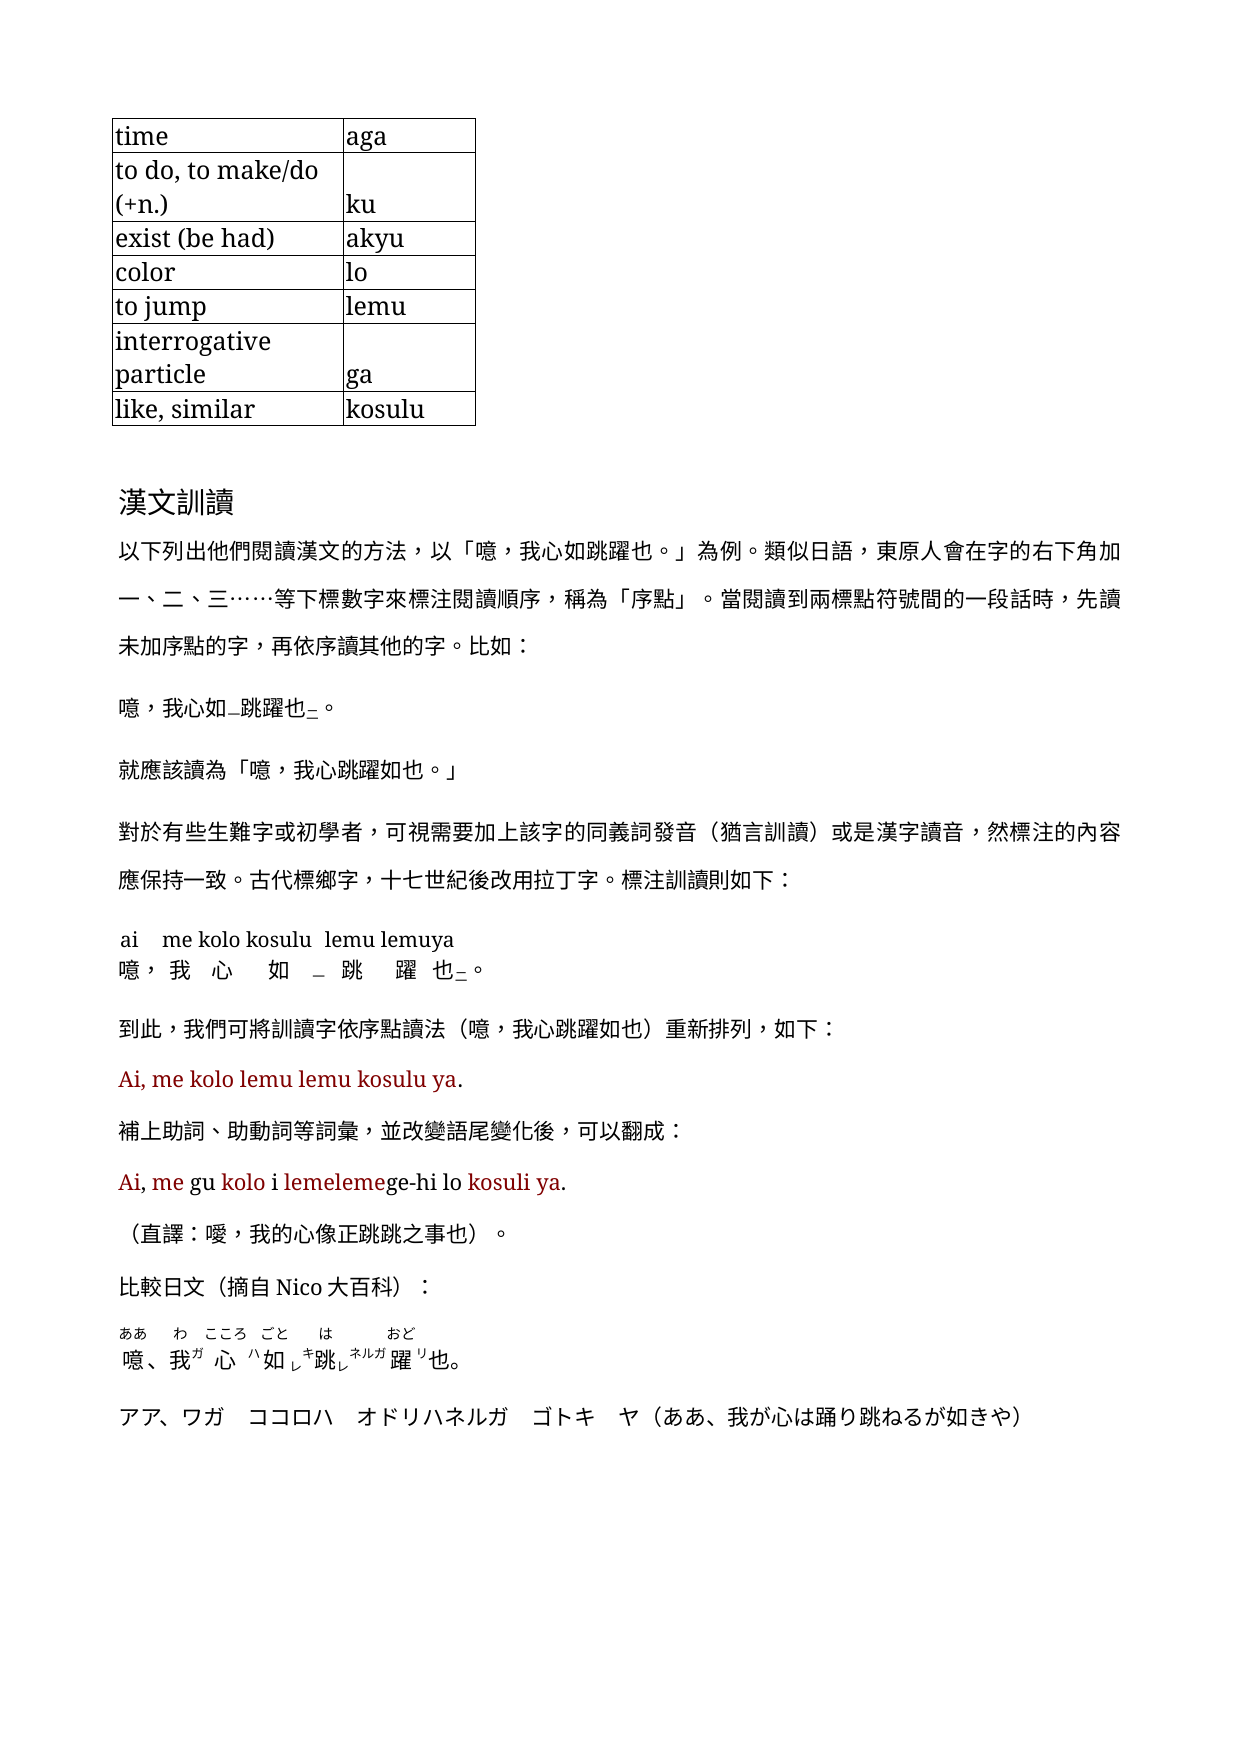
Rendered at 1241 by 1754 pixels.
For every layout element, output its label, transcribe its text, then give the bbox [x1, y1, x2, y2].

table_cell color [113, 256, 343, 289]
table_cell time [113, 119, 343, 152]
table_cell to jump [113, 290, 343, 323]
table_cell lemu [344, 290, 475, 323]
table_cell kosulu [344, 392, 475, 425]
text 比較日文（摘自Nico大百科）： [118, 1270, 1122, 1301]
text 到此，我們可將訓讀字依序點讀法（噫，我心跳躍如也）重新排列，如下： [118, 1012, 1122, 1043]
table_cell ga [344, 324, 475, 391]
text Ai, me gu kolo i lemelemege-hi lo kosuli ya. [118, 1167, 1122, 1197]
table_cell like, similar [113, 392, 343, 425]
table_cell akyu [344, 222, 475, 255]
table_cell aga [344, 119, 475, 152]
text 噫，我心如一跳躍也二。 [118, 691, 1122, 723]
subtitle 漢文訓讀 [118, 479, 1122, 522]
text 噫ai，我me 心kolo 如kosulu一跳lemu 躍lemu也ya二。 [118, 925, 1122, 985]
text 補上助詞、助動詞等詞彙，並改變語尾變化後，可以翻成： [118, 1114, 1122, 1146]
text 噫ああ、我わガ心こころハ如ごとレキ跳はレネルガ躍おどリ也。 [118, 1322, 1122, 1375]
text Ai, me kolo lemu lemu kosulu ya. [118, 1064, 1122, 1094]
table_cell lo [344, 256, 475, 289]
table_cell exist (be had) [113, 222, 343, 255]
text 以下列出他們閱讀漢文的方法，以「噫，我心如跳躍也。」為例。類似日語，東原人會在字的右下角加一、二、三……等下標數字來標注閱讀順序，稱為「序點」。當閱讀到兩標點符號間的一段話時，先讀未加序點的字，再依序讀其他的字。比如： [118, 534, 1122, 661]
text （直譯：噯，我的心像正跳跳之事也）。 [118, 1217, 1122, 1249]
text アア、ワガ ココロハ オドリハネルガ ゴトキ ヤ（ああ、我が心は踊り跳ねるが如きや） [118, 1400, 1122, 1432]
table_cell ku [344, 153, 475, 221]
table_cell interrogative particle [113, 324, 343, 391]
text 對於有些生難字或初學者，可視需要加上該字的同義詞發音（猶言訓讀）或是漢字讀音，然標注的內容應保持一致。古代標鄉字，十七世紀後改用拉丁字。標注訓讀則如下： [118, 815, 1122, 894]
text 就應該讀為「噫，我心跳躍如也。」 [118, 753, 1122, 785]
table_cell to do, to make/do (+n.) [113, 153, 343, 221]
